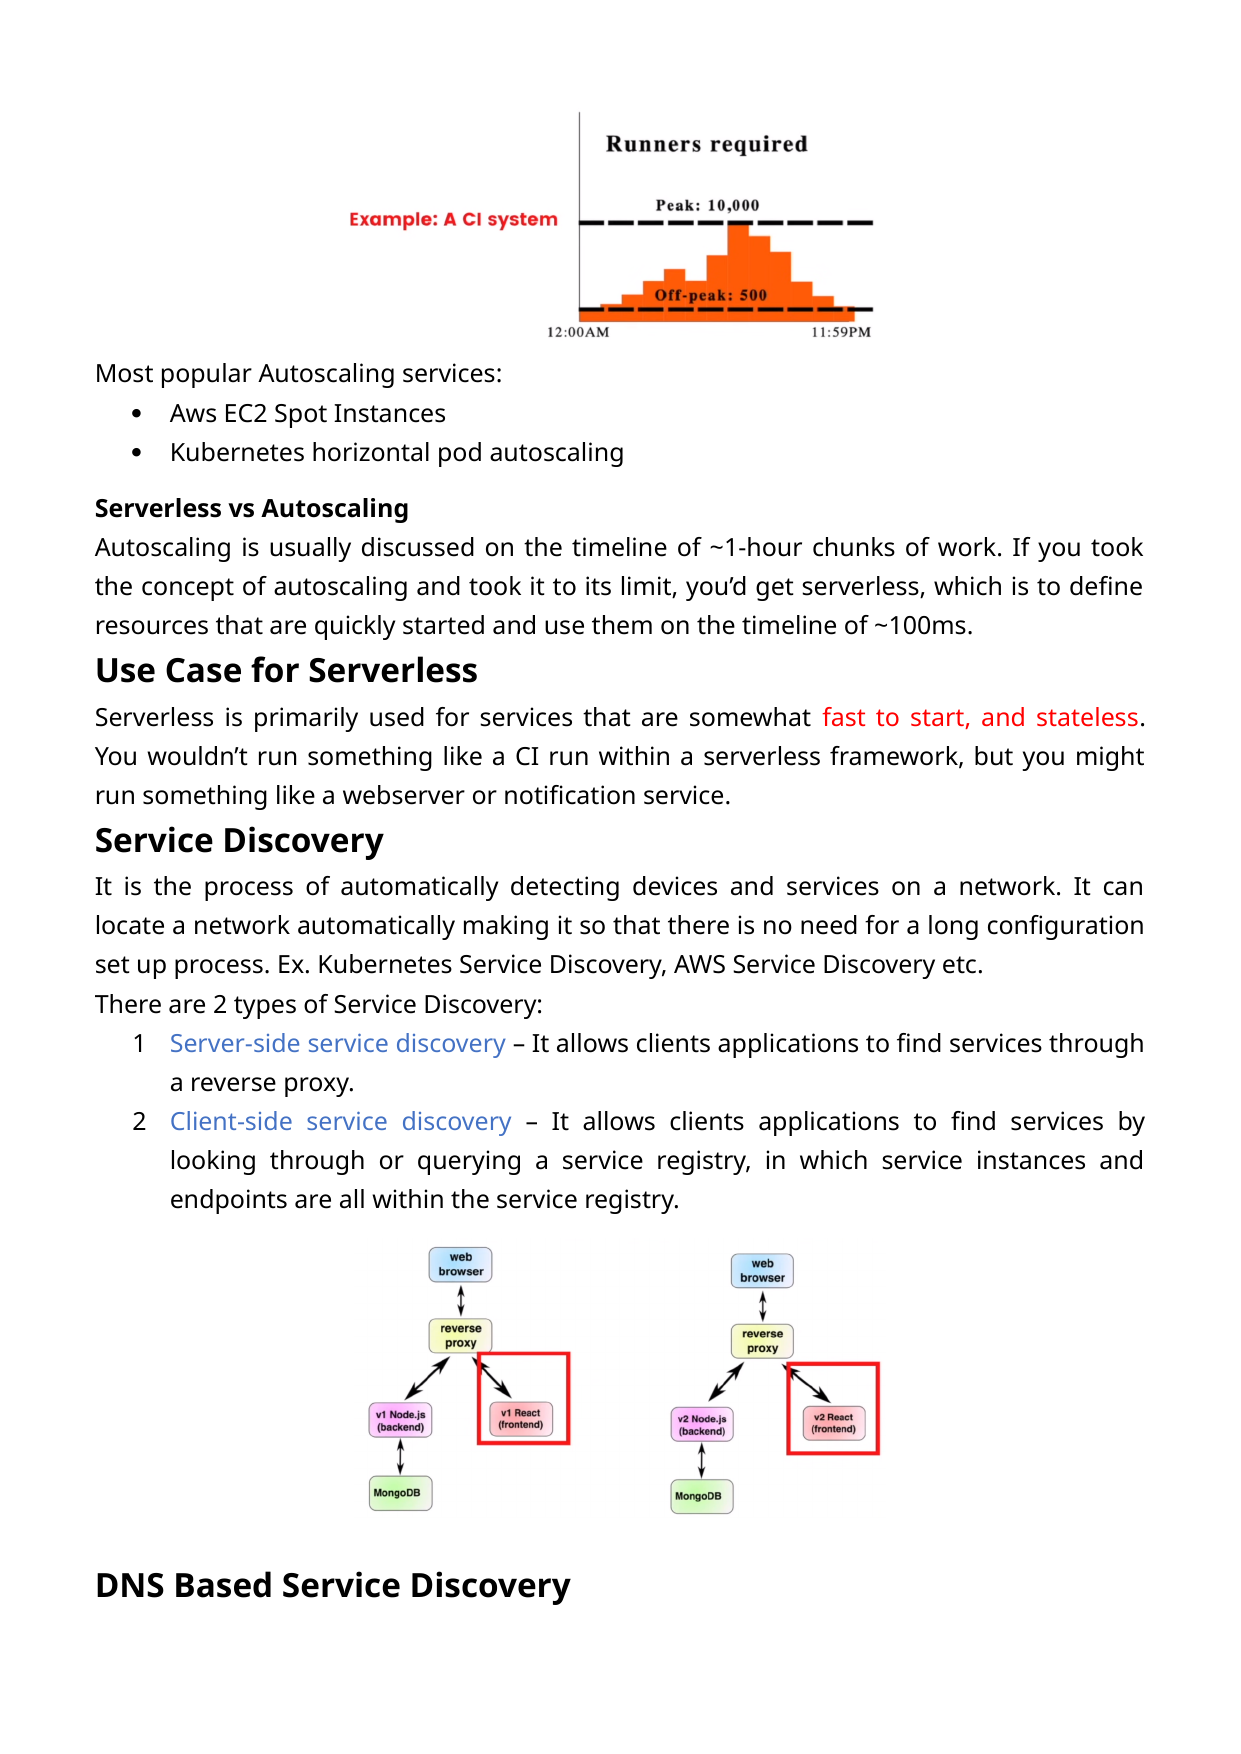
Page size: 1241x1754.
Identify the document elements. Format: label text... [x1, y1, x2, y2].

list Client-side service discovery – It allows clients applications to find services by looking through or querying a service registry, in which service instances and endpoints are all within the service registry. [132, 1104, 1146, 1216]
text Most popular Autoscaling services: [94, 356, 1146, 390]
text Serverless vs Autoscaling [94, 490, 1146, 524]
list Kubernetes horizontal pod autoscaling [132, 434, 1146, 468]
text Autoscaling is usually discussed on the timeline of ~1-hour chunks of work. If you took the concept of autoscaling and took it to its limit, you’d get serverless, which is to define resources that are quickly started and use them on the timeline of ~100ms. [94, 529, 1146, 642]
picture [334, 94, 907, 351]
text DNS Based Service Discovery [94, 1561, 1146, 1607]
picture [353, 1238, 887, 1518]
list Aws EC2 Spot Instances [132, 395, 1146, 429]
text Serverless is primarily used for services that are somewhat fast to start, and stateless. You wouldn’t run something like a CI run within a serverless framework, but you might run something like a webserver or notification service. [94, 699, 1146, 812]
list Server-side service discovery – It allows clients applications to find services through a reverse proxy. [132, 1026, 1146, 1099]
text There are 2 types of Service Discovery: [94, 986, 1146, 1020]
text Use Case for Serverless [94, 647, 1146, 692]
text It is the process of automatically detecting devices and services on a network. It can locate a network automatically making it so that there is no need for a long configuration set up process. Ex. Kubernetes Service Discovery, AWS Service Discovery etc. [94, 869, 1146, 981]
text Service Discovery [94, 817, 1146, 862]
